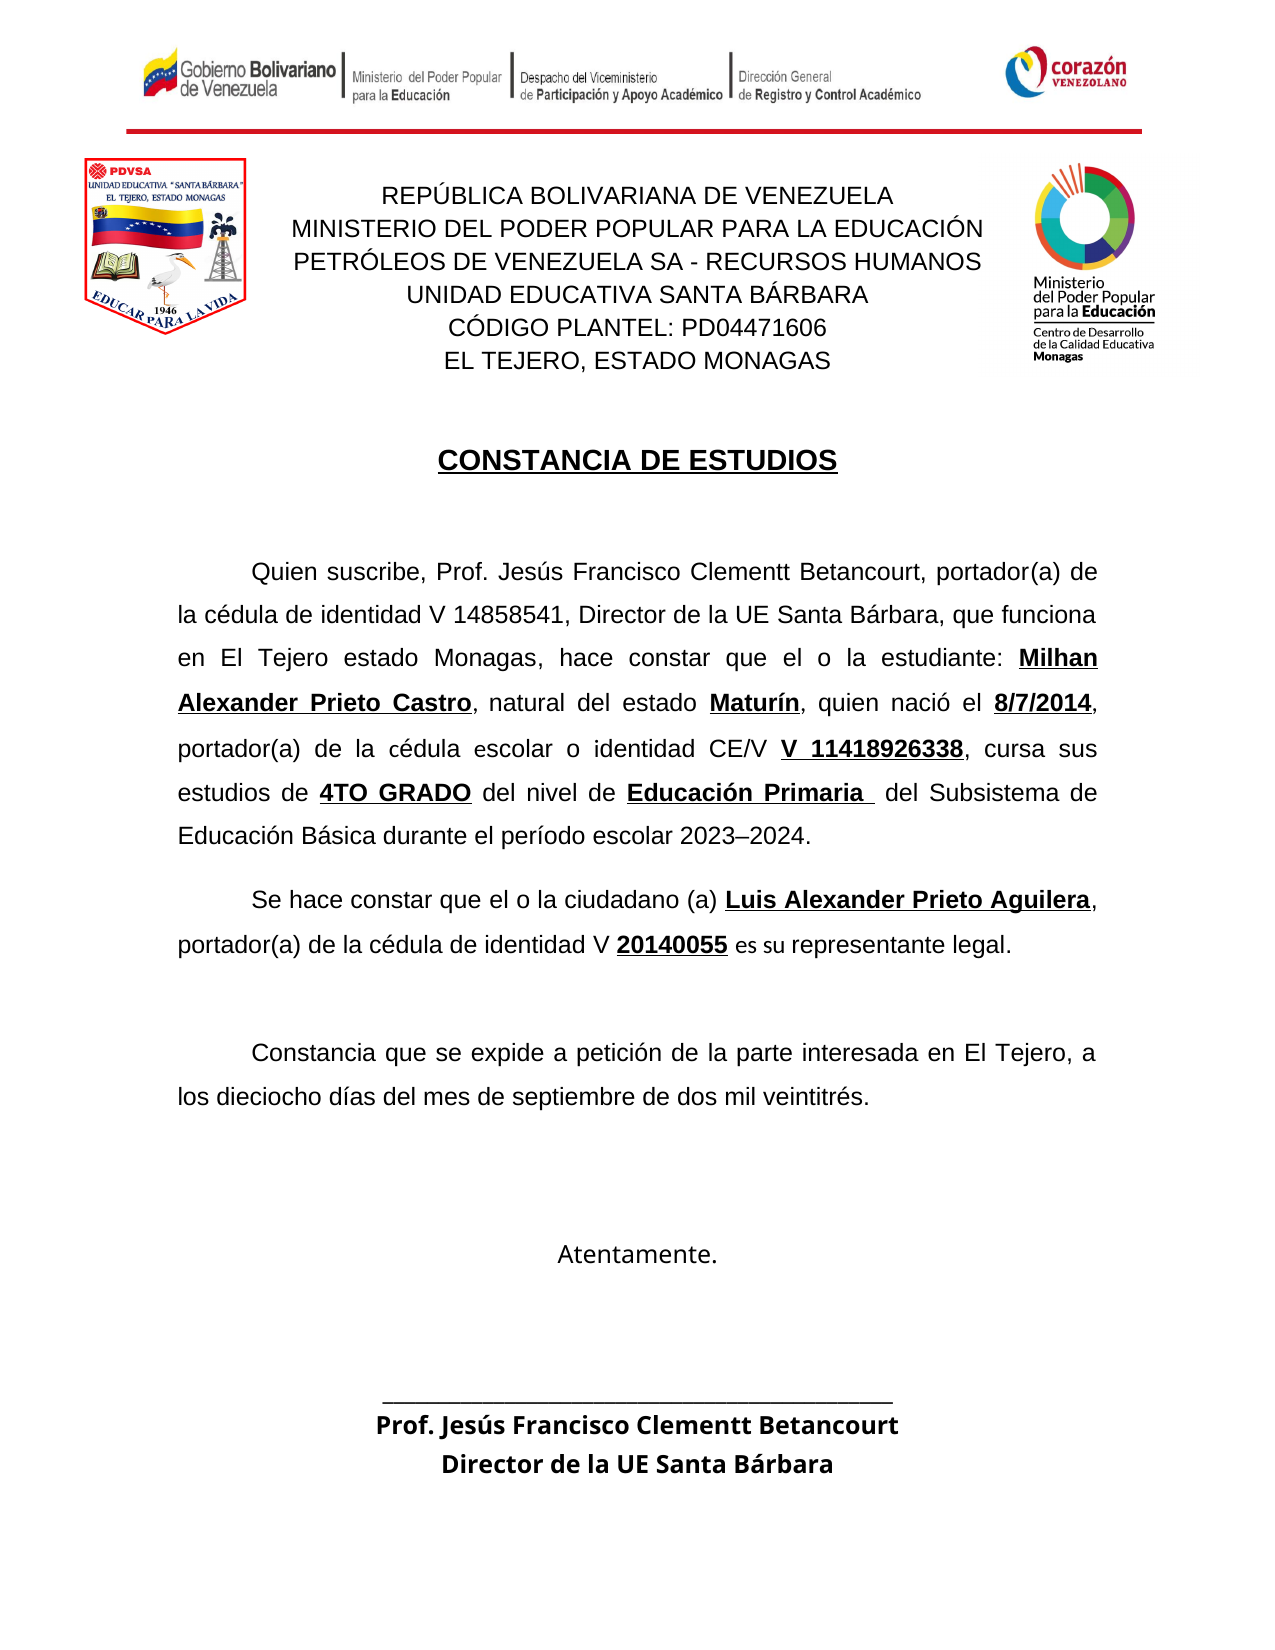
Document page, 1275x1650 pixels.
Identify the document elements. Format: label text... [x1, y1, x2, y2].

picture [978, 153, 1200, 377]
text Prof. Jesús Francisco Clementt Betancourt [177, 1407, 1098, 1441]
text ______________________________________________ [177, 1373, 1098, 1407]
picture [126, 11, 1142, 134]
text UNIDAD EDUCATIVA SANTA BÁRBARA [252, 280, 978, 308]
text EL TEJERO, ESTADO MONAGAS [177, 346, 978, 374]
subtitle CONSTANCIA DE ESTUDIOS [177, 443, 1098, 476]
text CÓDIGO PLANTEL: PD04471606 [177, 313, 978, 341]
picture [79, 158, 252, 335]
text Se hace constar que el o la ciudadano (a) Luis Alexander Prieto Aguilera, portador(a) de la cédula de identidad V 20140055 es su representante legal. [177, 885, 1098, 959]
subtitle MINISTERIO DEL PODER POPULAR PARA LA EDUCACIÓN [252, 214, 978, 242]
text Atentamente. [177, 1237, 1098, 1271]
text Constancia que se expide a petición de la parte interesada en El Tejero, a los dieciocho días del mes de septiembre de dos mil veintitrés. [177, 1038, 1098, 1110]
text Director de la UE Santa Bárbara [177, 1447, 1098, 1481]
text Quien suscribe, Prof. Jesús Francisco Clementt Betancourt, portador(a) de la cédula de identidad V 14858541, Director de la UE Santa Bárbara, que funciona en El Tejero estado Monagas, hace constar que el o la estudiante: Milhan Alexander Prieto Castro, natural del estado Maturín, quien nació el 8/7/2014, portador(a) de la cédula escolar o identidad CE/V V 11418926338, cursa sus estudios de 4TO GRADO del nivel de Educación Primaria del Subsistema de Educación Básica durante el período escolar 2023–2024. [177, 557, 1098, 849]
subtitle REPÚBLICA BOLIVARIANA DE VENEZUELA [252, 181, 978, 209]
subtitle PETRÓLEOS DE VENEZUELA SA - RECURSOS HUMANOS [252, 247, 978, 275]
